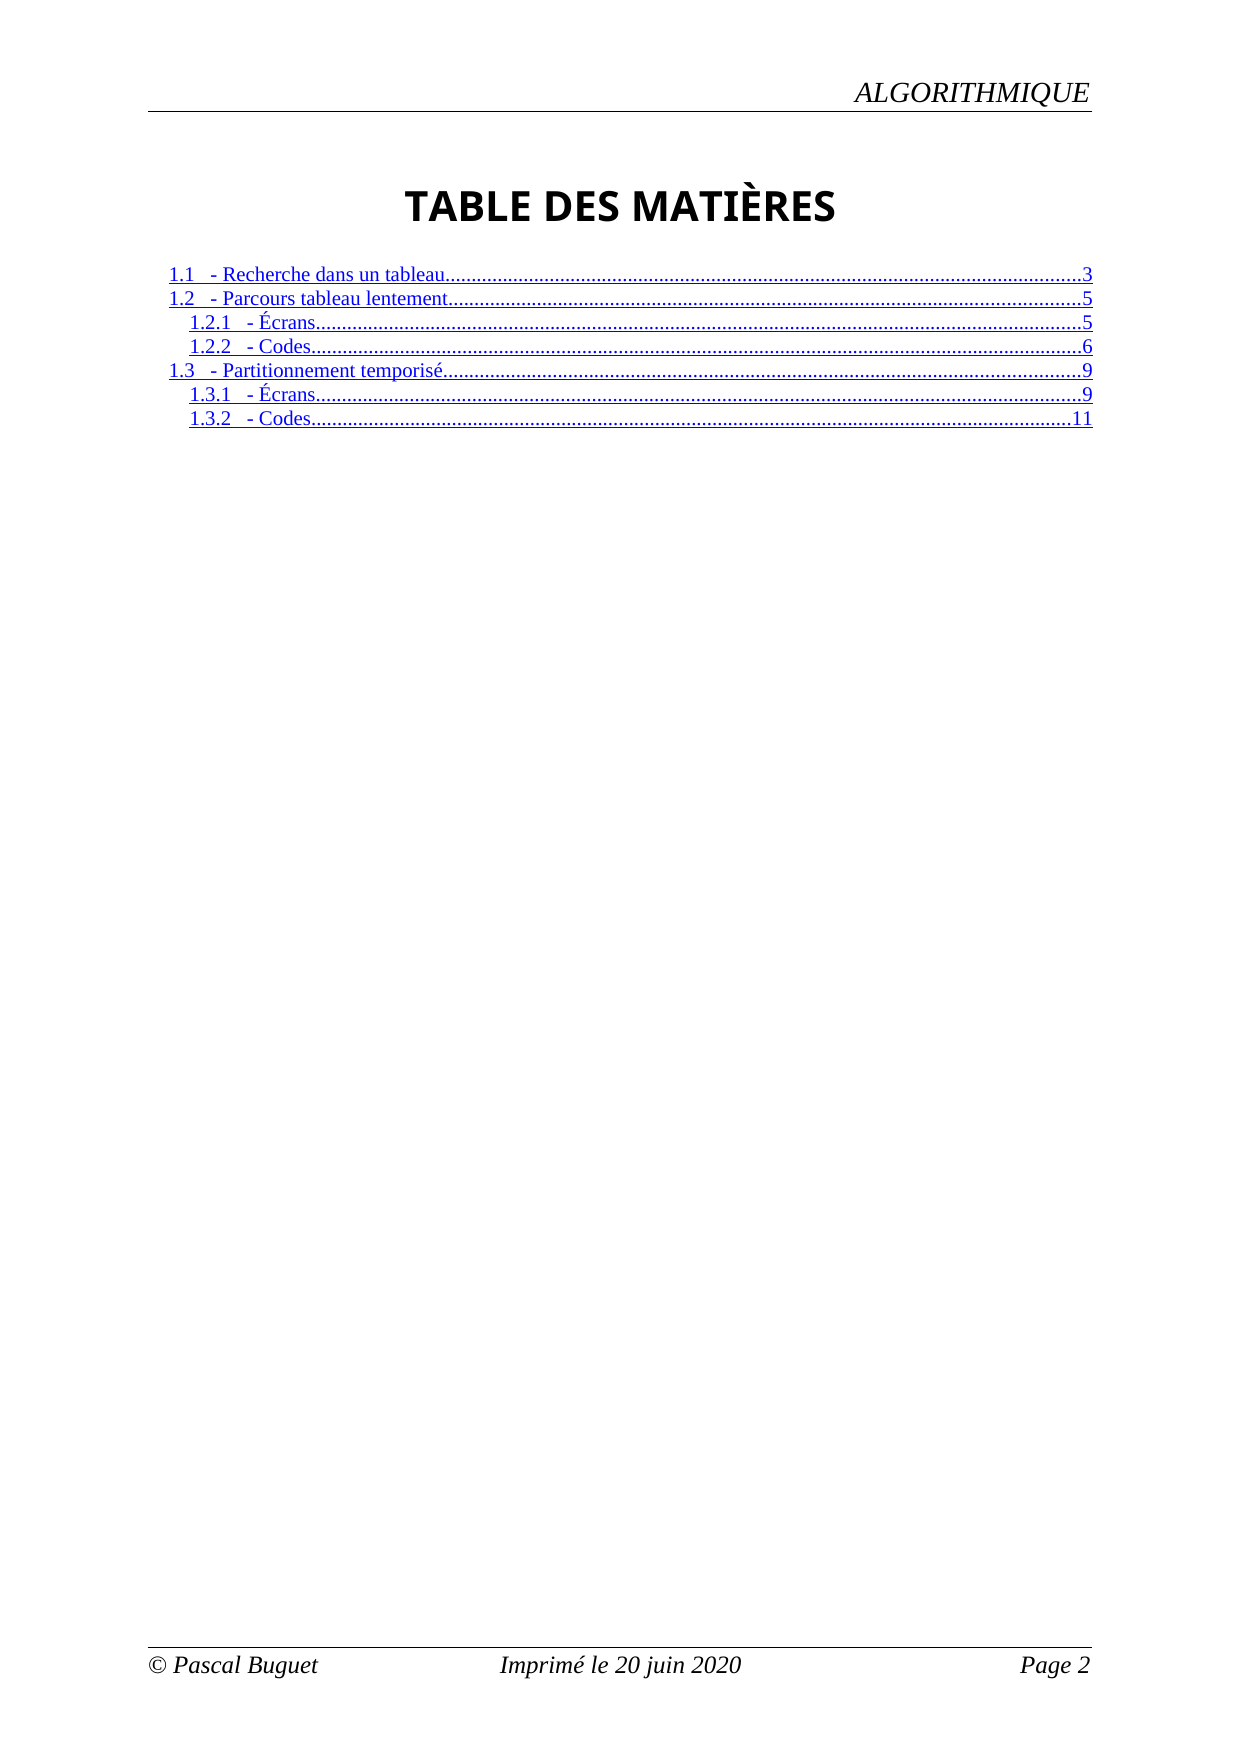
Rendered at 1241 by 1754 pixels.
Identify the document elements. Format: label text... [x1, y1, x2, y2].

text TABLE DES MATIÈRES [148, 176, 1092, 233]
text 1.1 - Recherche dans un tableau 3 [168, 262, 1092, 283]
text 1.3.2 - Codes 11 [189, 406, 1092, 427]
text 1.2.1 - Écrans 5 [189, 310, 1092, 331]
text 1.3 - Partitionnement temporisé 9 [168, 358, 1092, 379]
text 1.2 - Parcours tableau lentement 5 [168, 286, 1092, 307]
text 1.2.2 - Codes 6 [189, 334, 1092, 355]
text 1.3.1 - Écrans 9 [189, 382, 1092, 403]
